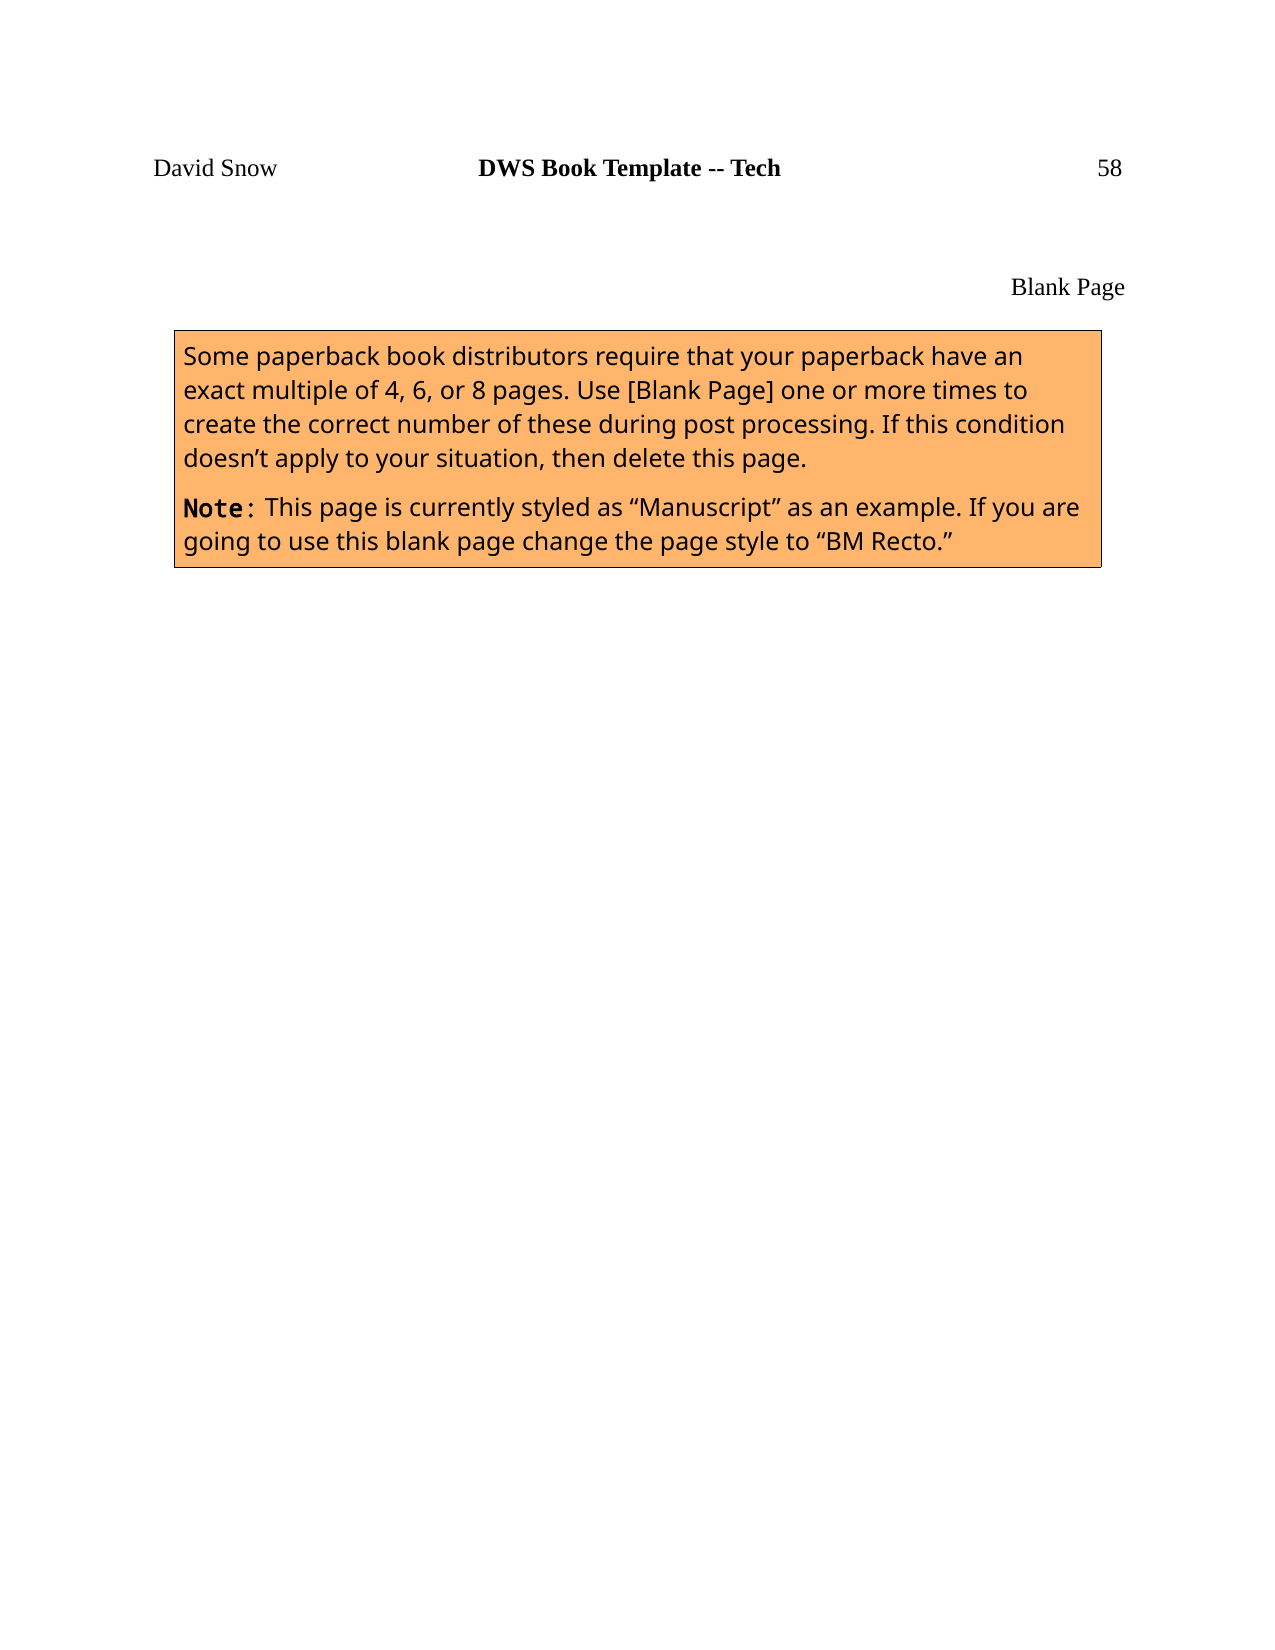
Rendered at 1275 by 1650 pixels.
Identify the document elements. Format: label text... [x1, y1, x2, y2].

text Some paperback book distributors require that your paperback have an exact multiple of 4, 6, or 8 pages. Use [Blank Page] one or more times to create the correct number of these during post processing. If this condition doesn’t apply to your situation, then delete this page. [175, 331, 1101, 475]
text Note: This page is currently styled as “Manuscript” as an example. If you are going to use this blank page change the page style to “BM Recto.” [175, 481, 1101, 567]
text Blank Page [150, 272, 1125, 301]
